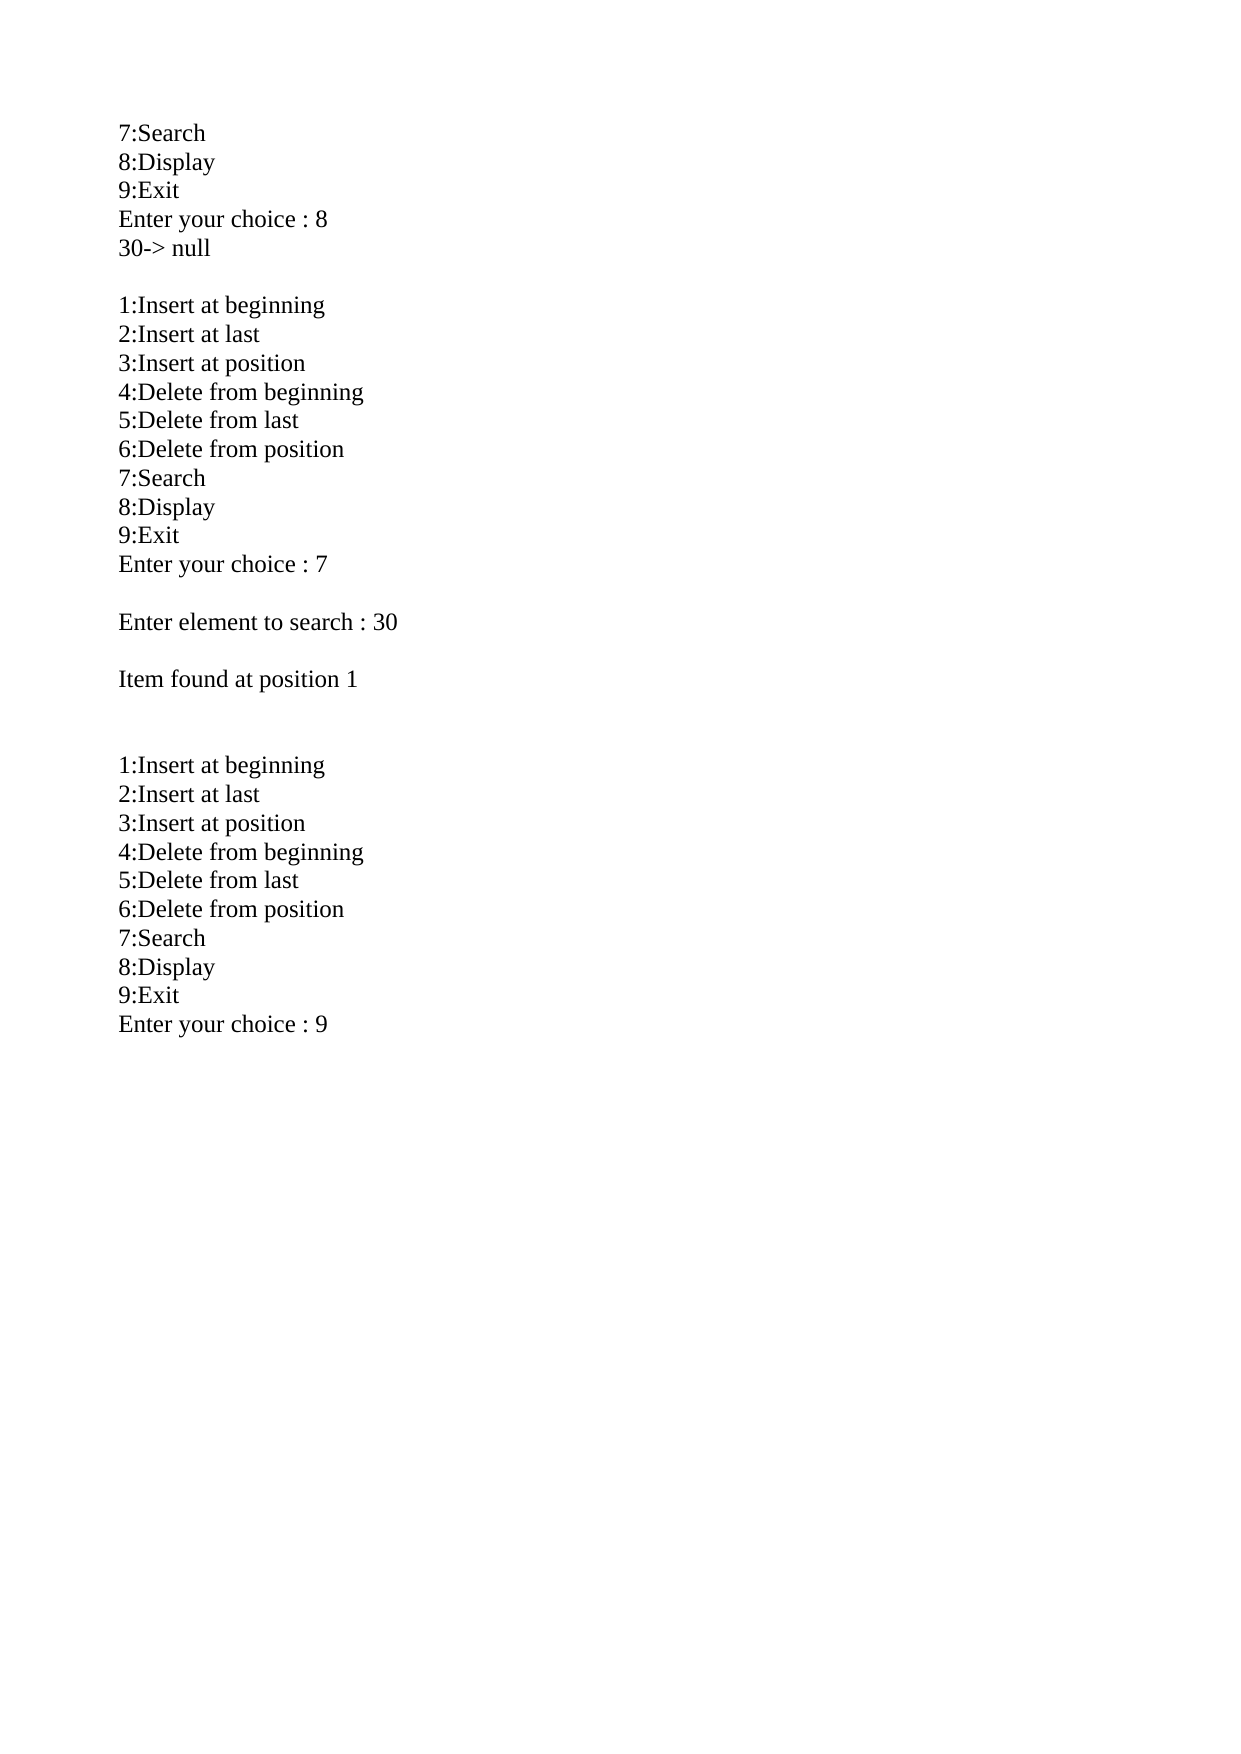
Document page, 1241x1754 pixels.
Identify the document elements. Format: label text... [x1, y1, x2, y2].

text 7:Search [118, 118, 1122, 147]
text 6:Delete from position [118, 894, 1122, 923]
text 7:Search [118, 463, 1122, 492]
text 5:Delete from last [118, 406, 1122, 434]
text Enter element to search : 30 [118, 607, 1122, 636]
text 4:Delete from beginning [118, 837, 1122, 866]
text 3:Insert at position [118, 348, 1122, 377]
text Enter your choice : 8 [118, 204, 1122, 233]
text 30-> null [118, 233, 1122, 262]
text 9:Exit [118, 176, 1122, 204]
text Enter your choice : 7 [118, 549, 1122, 578]
text 1:Insert at beginning [118, 751, 1122, 779]
text 9:Exit [118, 521, 1122, 549]
text 4:Delete from beginning [118, 377, 1122, 406]
text 9:Exit [118, 981, 1122, 1009]
text 6:Delete from position [118, 434, 1122, 463]
text Item found at position 1 [118, 664, 1122, 693]
text 3:Insert at position [118, 808, 1122, 837]
text 2:Insert at last [118, 779, 1122, 808]
text 5:Delete from last [118, 866, 1122, 894]
text 2:Insert at last [118, 319, 1122, 348]
text 8:Display [118, 147, 1122, 176]
text Enter your choice : 9 [118, 1009, 1122, 1038]
text 8:Display [118, 952, 1122, 981]
text 1:Insert at beginning [118, 291, 1122, 319]
text 8:Display [118, 492, 1122, 521]
text 7:Search [118, 923, 1122, 952]
